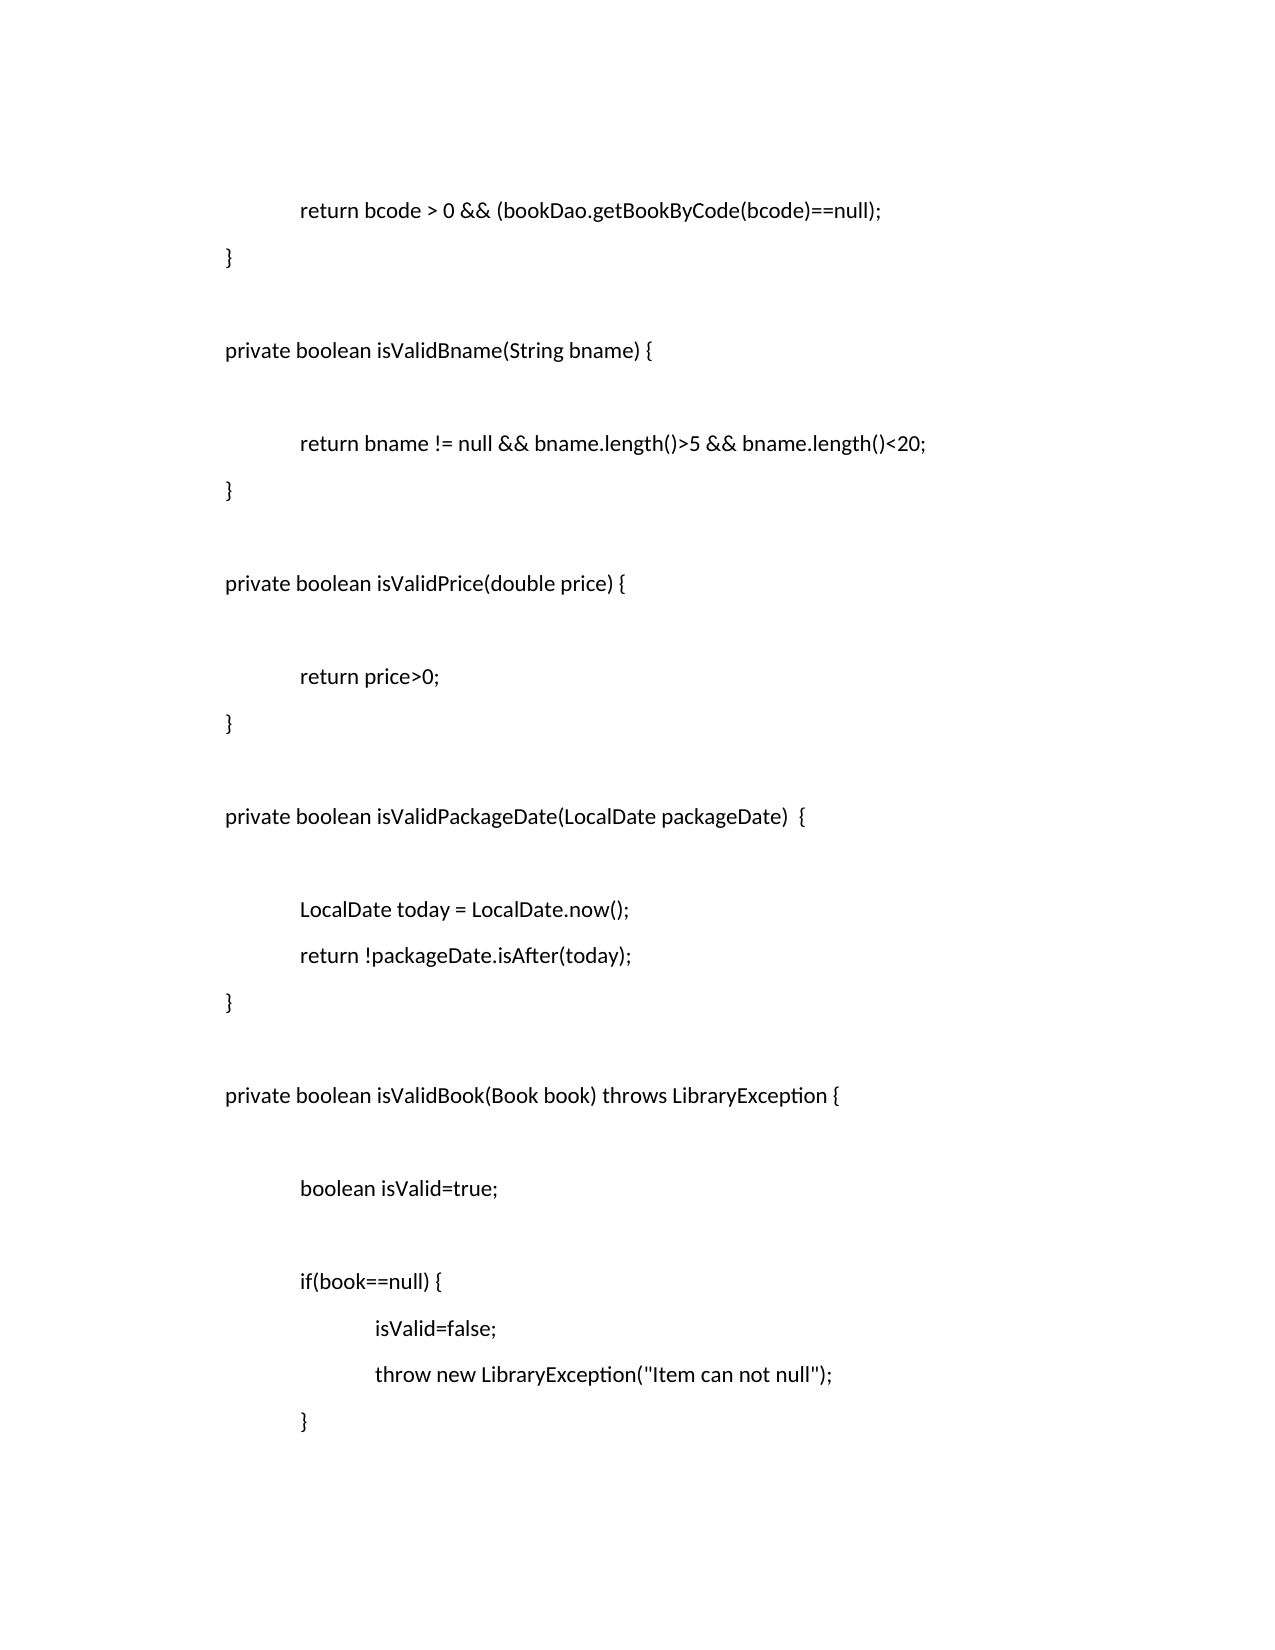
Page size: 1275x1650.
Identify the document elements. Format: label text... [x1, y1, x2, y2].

text private boolean isValidBname(String bname) { [150, 336, 1125, 364]
text private boolean isValidPrice(double price) { [150, 569, 1125, 597]
text LocalDate today = LocalDate.now(); [150, 895, 1125, 923]
text return bname != null && bname.length()>5 && bname.length()<20; [150, 429, 1125, 457]
text isValid=false; [150, 1314, 1125, 1342]
text return price>0; [150, 662, 1125, 690]
text } [150, 988, 1125, 1016]
text return !packageDate.isAfter(today); [150, 942, 1125, 969]
text boolean isValid=true; [150, 1174, 1125, 1202]
text private boolean isValidPackageDate(LocalDate packageDate) { [150, 802, 1125, 830]
text throw new LibraryException("Item can not null"); [150, 1361, 1125, 1389]
text } [150, 709, 1125, 737]
text } [150, 476, 1125, 504]
text return bcode > 0 && (bookDao.getBookByCode(bcode)==null); [150, 197, 1125, 224]
text if(book==null) { [150, 1267, 1125, 1296]
text } [150, 243, 1125, 271]
text private boolean isValidBook(Book book) throws LibraryException { [150, 1081, 1125, 1109]
text } [150, 1407, 1125, 1435]
